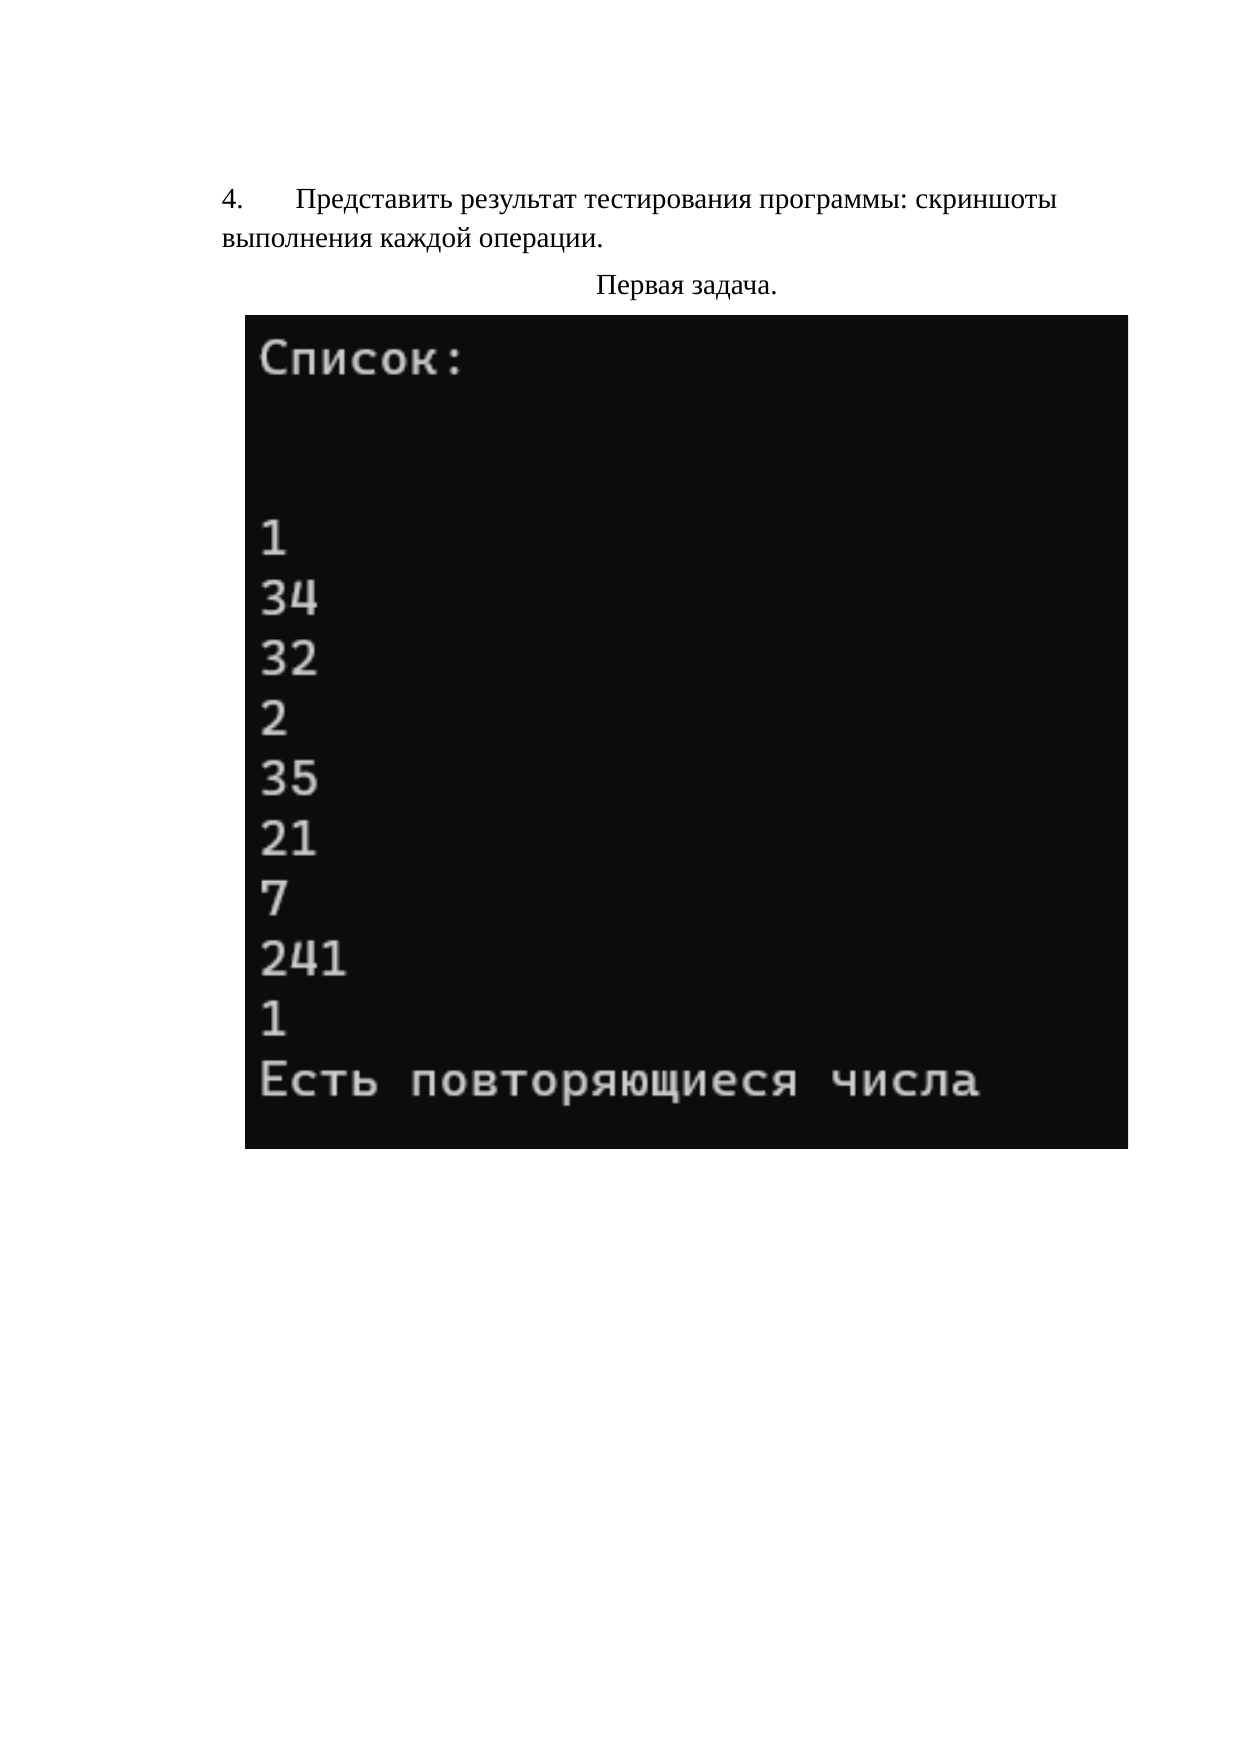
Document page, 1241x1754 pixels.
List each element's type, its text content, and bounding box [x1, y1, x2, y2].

list Представить результат тестирования программы: скриншоты выполнения каждой операции. [222, 181, 1152, 253]
text Первая задача. [222, 267, 1152, 301]
